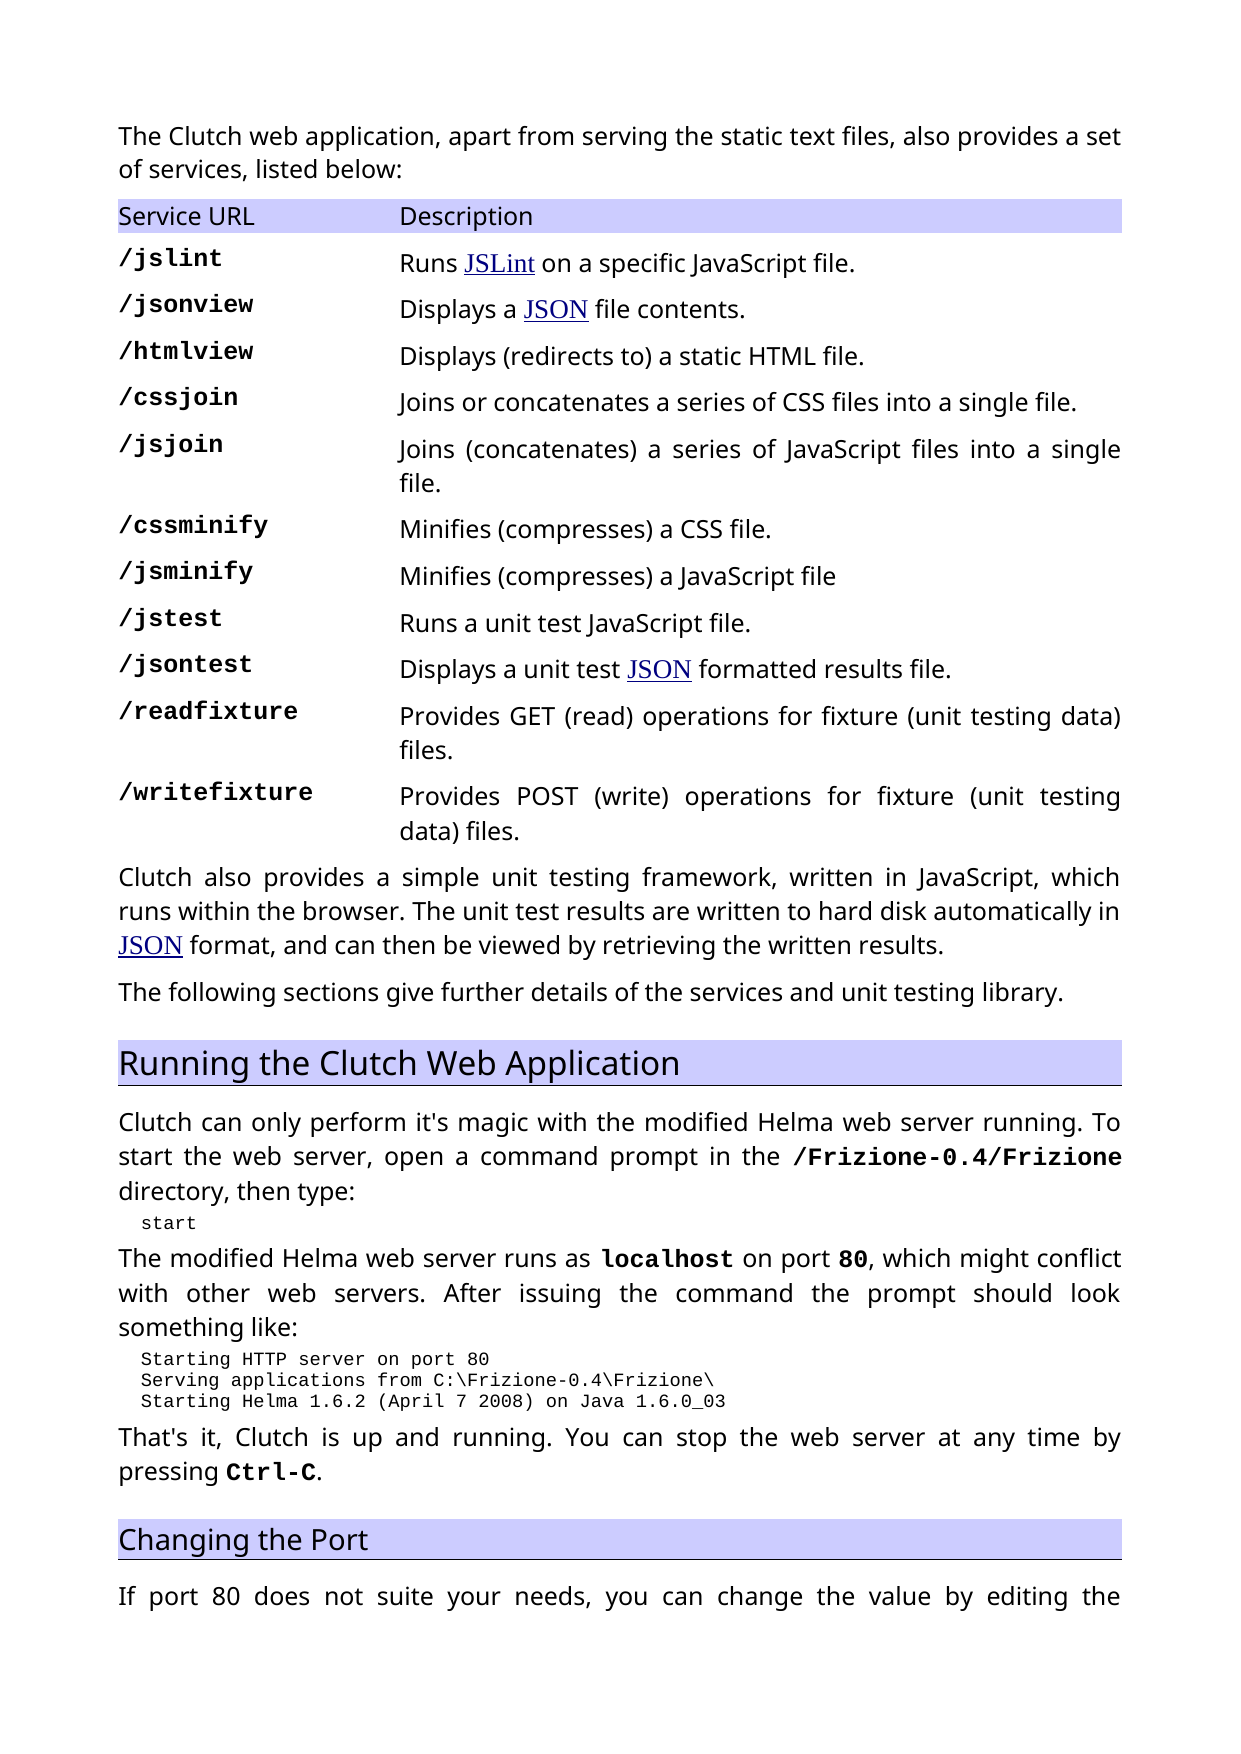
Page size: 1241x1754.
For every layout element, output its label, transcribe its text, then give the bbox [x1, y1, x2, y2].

table_cell /jsonview [118, 286, 399, 332]
table_cell Joins (concatenates) a series of JavaScript files into a single file. [399, 425, 1122, 506]
table_header Service URL [118, 193, 399, 199]
table_cell Provides GET (read) operations for fixture (unit testing data) files. [399, 692, 1122, 773]
table_cell /htmlview [118, 332, 399, 379]
table_header Service URL [118, 233, 399, 239]
table_cell /jslint [118, 239, 399, 286]
text The modified Helma web server runs as localhost on port 80, which might conflict with other web servers. After issuing the command the prompt should look something like: [118, 1241, 1122, 1343]
table_cell Minifies (compresses) a CSS file. [399, 506, 1122, 552]
text start [118, 1213, 1122, 1235]
text The following sections give further details of the services and unit testing library. [118, 974, 1122, 1008]
table_cell /jsminify [118, 553, 399, 599]
table_cell /writefixture [118, 773, 399, 853]
text The Clutch web application, apart from serving the static text files, also provides a set of services, listed below: [118, 118, 1122, 186]
table_cell Joins or concatenates a series of CSS files into a single file. [399, 379, 1122, 425]
subtitle Changing the Port [118, 1519, 1122, 1559]
table_cell Displays (redirects to) a static HTML file. [399, 332, 1122, 379]
table_header Description [399, 193, 1122, 199]
table_cell /jsjoin [118, 425, 399, 506]
text Clutch can only perform it's magic with the modified Helma web server running. To start the web server, open a command prompt in the /Frizione-0.4/Frizione directory, then type: [118, 1105, 1122, 1207]
table_header Description [399, 233, 1122, 239]
table_cell Displays a unit test JSON formatted results file. [399, 646, 1122, 692]
table_cell /jsontest [118, 646, 399, 692]
table_cell /jstest [118, 599, 399, 646]
table_cell Displays a JSON file contents. [399, 286, 1122, 332]
text Clutch also provides a simple unit testing framework, written in JavaScript, which runs within the browser. The unit test results are written to hard disk automatically in JSON format, and can then be viewed by retrieving the written results. [118, 860, 1122, 962]
table_cell /readfixture [118, 692, 399, 773]
table_cell Minifies (compresses) a JavaScript file [399, 553, 1122, 599]
text Starting HTTP server on port 80 Serving applications from C:\Frizione-0.4\Frizione\ Starting Helma 1.6.2 (April 7 2008) on Java 1.6.0_03 [118, 1350, 1122, 1413]
table_cell /cssminify [118, 506, 399, 552]
text That's it, Clutch is up and running. You can stop the web server at any time by pressing Ctrl-C. [118, 1420, 1122, 1488]
table_cell Provides POST (write) operations for fixture (unit testing data) files. [399, 773, 1122, 853]
table_cell Runs JSLint on a specific JavaScript file. [399, 239, 1122, 286]
table_cell Runs a unit test JavaScript file. [399, 599, 1122, 646]
table_cell /cssjoin [118, 379, 399, 425]
text If port 80 does not suite your needs, you can change the value by editing the [118, 1579, 1122, 1613]
subtitle Running the Clutch Web Application [118, 1040, 1122, 1085]
